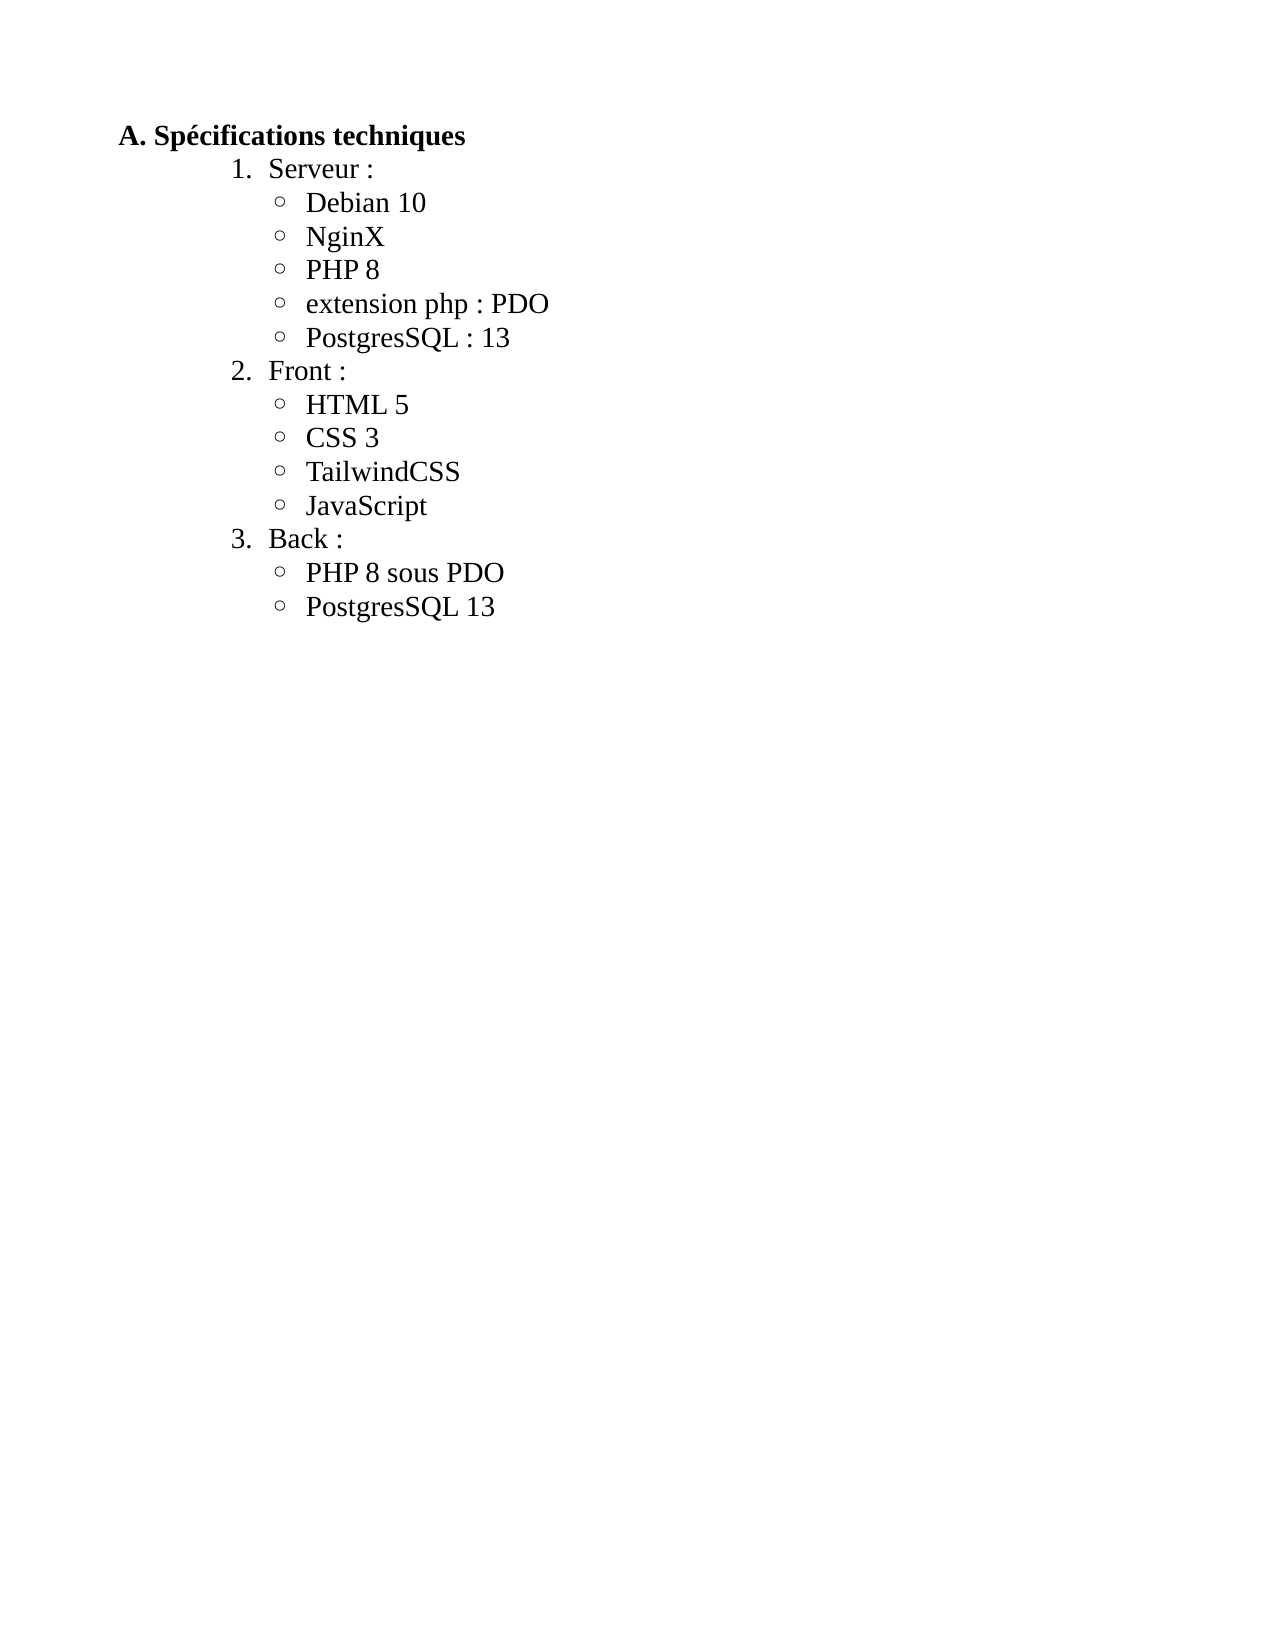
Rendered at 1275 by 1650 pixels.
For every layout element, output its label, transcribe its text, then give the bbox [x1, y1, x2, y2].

list Debian 10 [268, 185, 1157, 219]
text A. Spécifications techniques [118, 118, 1157, 152]
list CSS 3 [268, 421, 1157, 454]
list PostgresSQL 13 [268, 589, 1157, 622]
list PHP 8 [268, 252, 1157, 286]
list Serveur : [231, 152, 1157, 185]
list JavaScript [268, 488, 1157, 522]
list PostgresSQL : 13 [268, 320, 1157, 353]
list Back : [231, 522, 1157, 555]
list TailwindCSS [268, 454, 1157, 488]
list HTML 5 [268, 387, 1157, 421]
list PHP 8 sous PDO [268, 555, 1157, 589]
list NginX [268, 219, 1157, 252]
list extension php : PDO [268, 286, 1157, 320]
list Front : [231, 353, 1157, 387]
